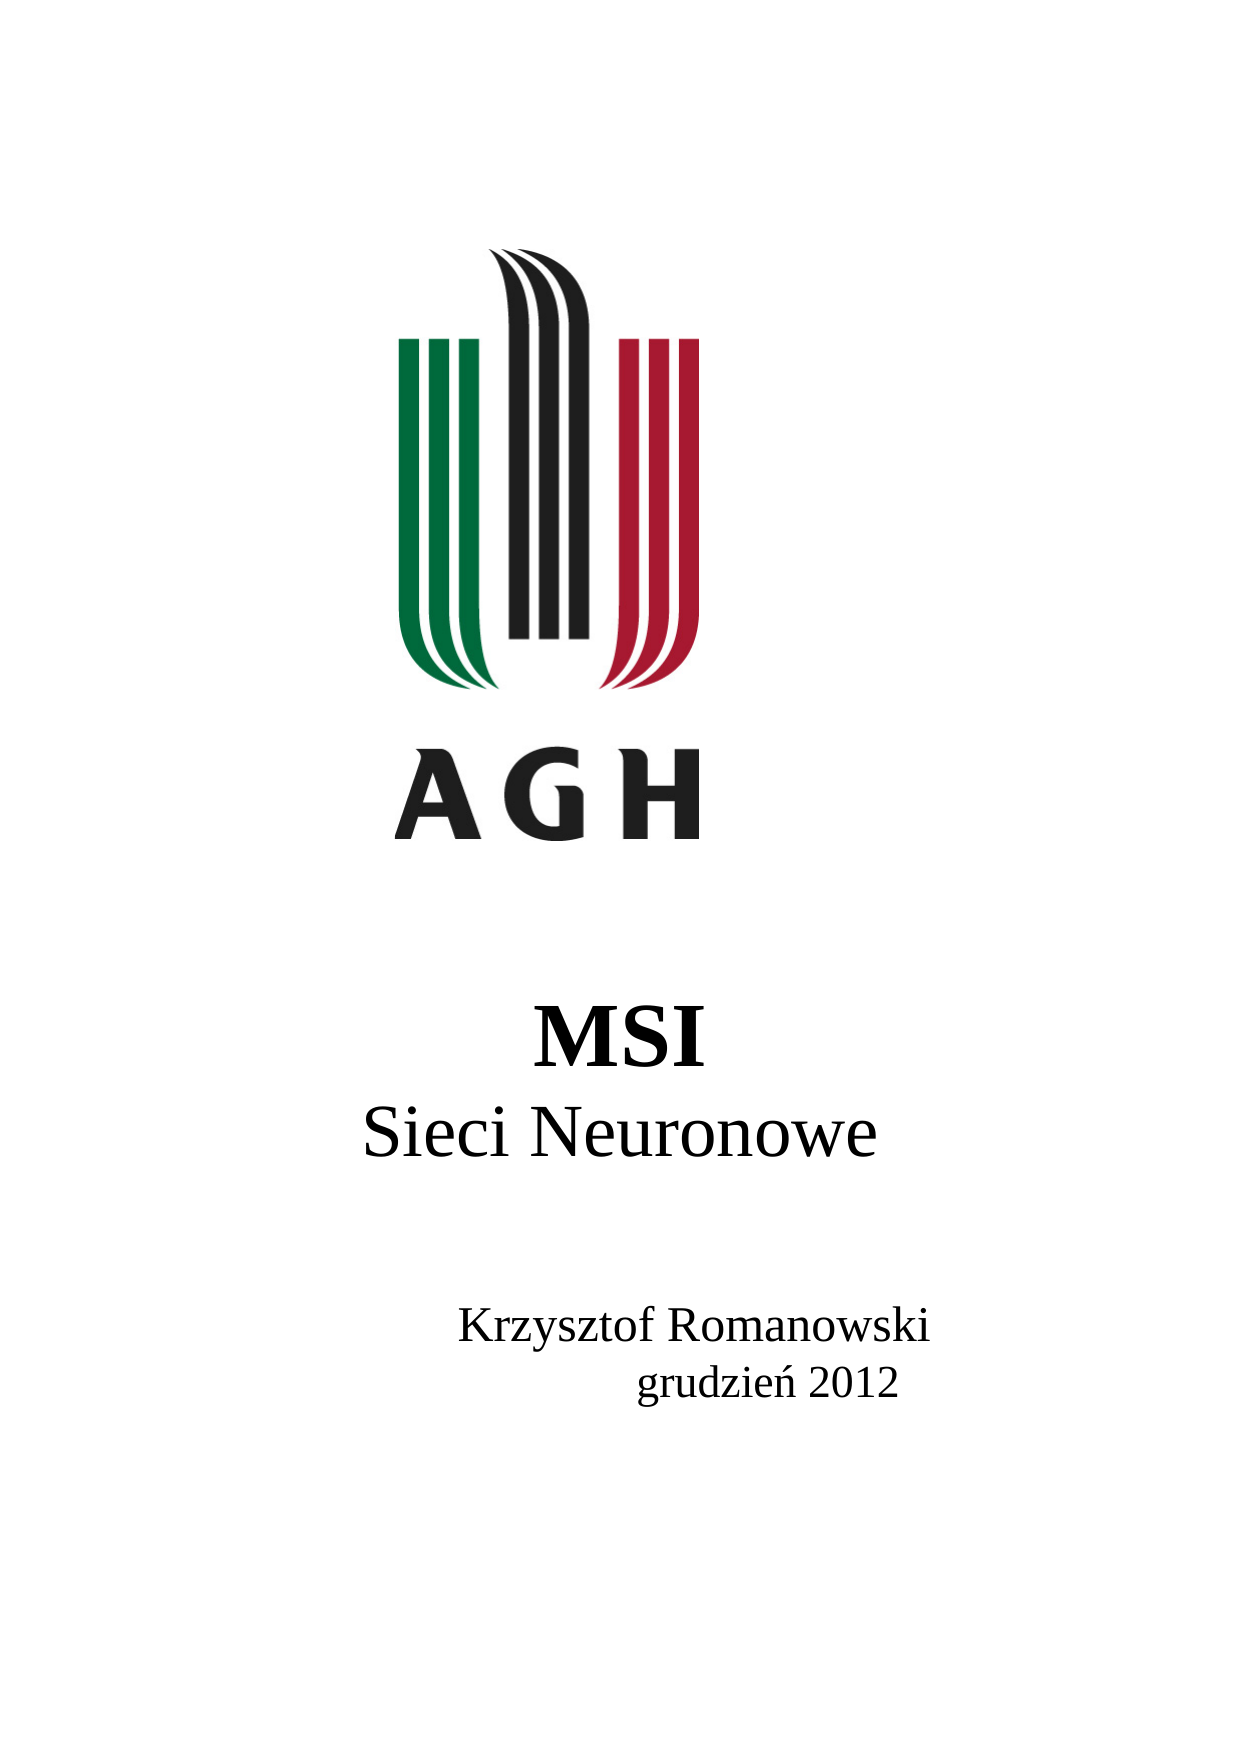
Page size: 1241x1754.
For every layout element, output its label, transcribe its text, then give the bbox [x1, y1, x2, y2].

picture [394, 249, 699, 841]
text Krzysztof Romanowski [118, 1287, 1122, 1354]
text MSI [118, 981, 1122, 1086]
text grudzień 2012 [118, 1354, 1122, 1407]
text Sieci Neuronowe [118, 1086, 1122, 1172]
